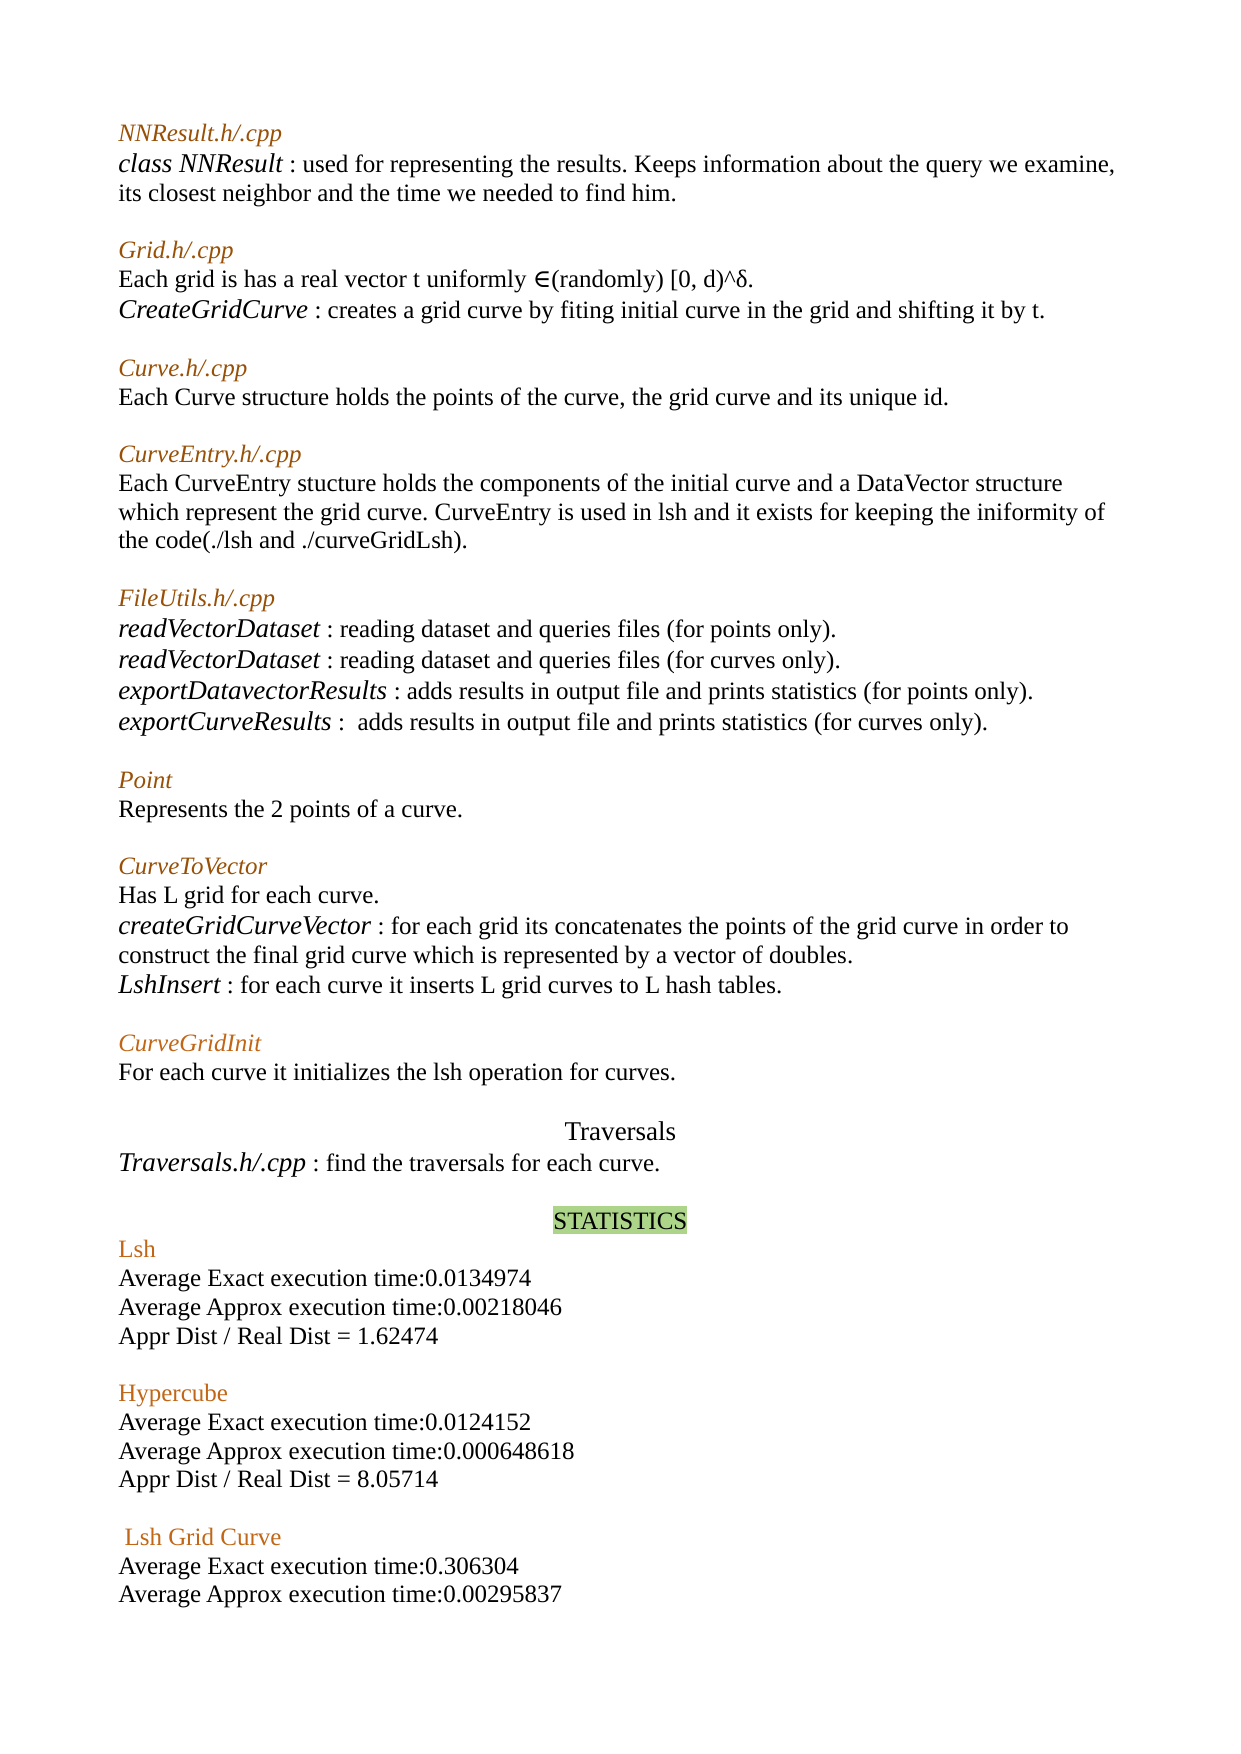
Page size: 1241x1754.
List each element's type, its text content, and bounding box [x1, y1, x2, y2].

text LshInsert : for each curve it inserts L grid curves to L hash tables. [118, 969, 1122, 1000]
text Grid.h/.cpp [118, 236, 1122, 264]
text class NNResult : used for representing the results. Keeps information about the query we examine, its closest neighbor and the time we needed to find him. [118, 147, 1122, 207]
text Appr Dist / Real Dist = 1.62474 [118, 1321, 1122, 1349]
text Point [118, 765, 1122, 794]
text Hypercube [118, 1378, 1122, 1407]
text Average Exact execution time:0.306304 [118, 1551, 1122, 1579]
text Average Approx execution time:0.00218046 [118, 1292, 1122, 1321]
text readVectorDataset : reading dataset and queries files (for curves only). [118, 643, 1122, 674]
text Average Exact execution time:0.0124152 [118, 1407, 1122, 1436]
text exportCurveResults : adds results in output file and prints statistics (for curves only). [118, 705, 1122, 736]
text Has L grid for each curve. [118, 880, 1122, 909]
text Traversals [118, 1115, 1122, 1146]
text CurveGridInit [118, 1028, 1122, 1057]
text Lsh [118, 1234, 1122, 1263]
text CurveToVector [118, 851, 1122, 880]
text CreateGridCurve : creates a grid curve by fiting initial curve in the grid and shifting it by t. [118, 293, 1122, 324]
text readVectorDataset : reading dataset and queries files (for points only). [118, 612, 1122, 643]
text Average Exact execution time:0.0134974 [118, 1263, 1122, 1292]
text Each Curve structure holds the points of the curve, the grid curve and its unique id. [118, 382, 1122, 410]
text Represents the 2 points of a curve. [118, 794, 1122, 822]
text STATISTICS [118, 1206, 1122, 1234]
text Curve.h/.cpp [118, 353, 1122, 382]
text Each CurveEntry stucture holds the components of the initial curve and a DataVector structure which represent the grid curve. CurveEntry is used in lsh and it exists for keeping the iniformity of the code(./lsh and ./curveGridLsh). [118, 468, 1122, 554]
text Average Approx execution time:0.00295837 [118, 1579, 1122, 1608]
text Each grid is has a real vector t uniformly ∈(randomly) [0, d)^δ. [118, 264, 1122, 293]
text For each curve it initializes the lsh operation for curves. [118, 1057, 1122, 1086]
text FileUtils.h/.cpp [118, 583, 1122, 612]
text Lsh Grid Curve [118, 1522, 1122, 1551]
text createGridCurveVector : for each grid its concatenates the points of the grid curve in order to construct the final grid curve which is represented by a vector of doubles. [118, 909, 1122, 969]
text Traversals.h/.cpp : find the traversals for each curve. [118, 1146, 1122, 1177]
text Appr Dist / Real Dist = 8.05714 [118, 1464, 1122, 1493]
text CurveEntry.h/.cpp [118, 439, 1122, 468]
text NNResult.h/.cpp [118, 118, 1122, 147]
text Average Approx execution time:0.000648618 [118, 1436, 1122, 1464]
text exportDatavectorResults : adds results in output file and prints statistics (for points only). [118, 674, 1122, 705]
